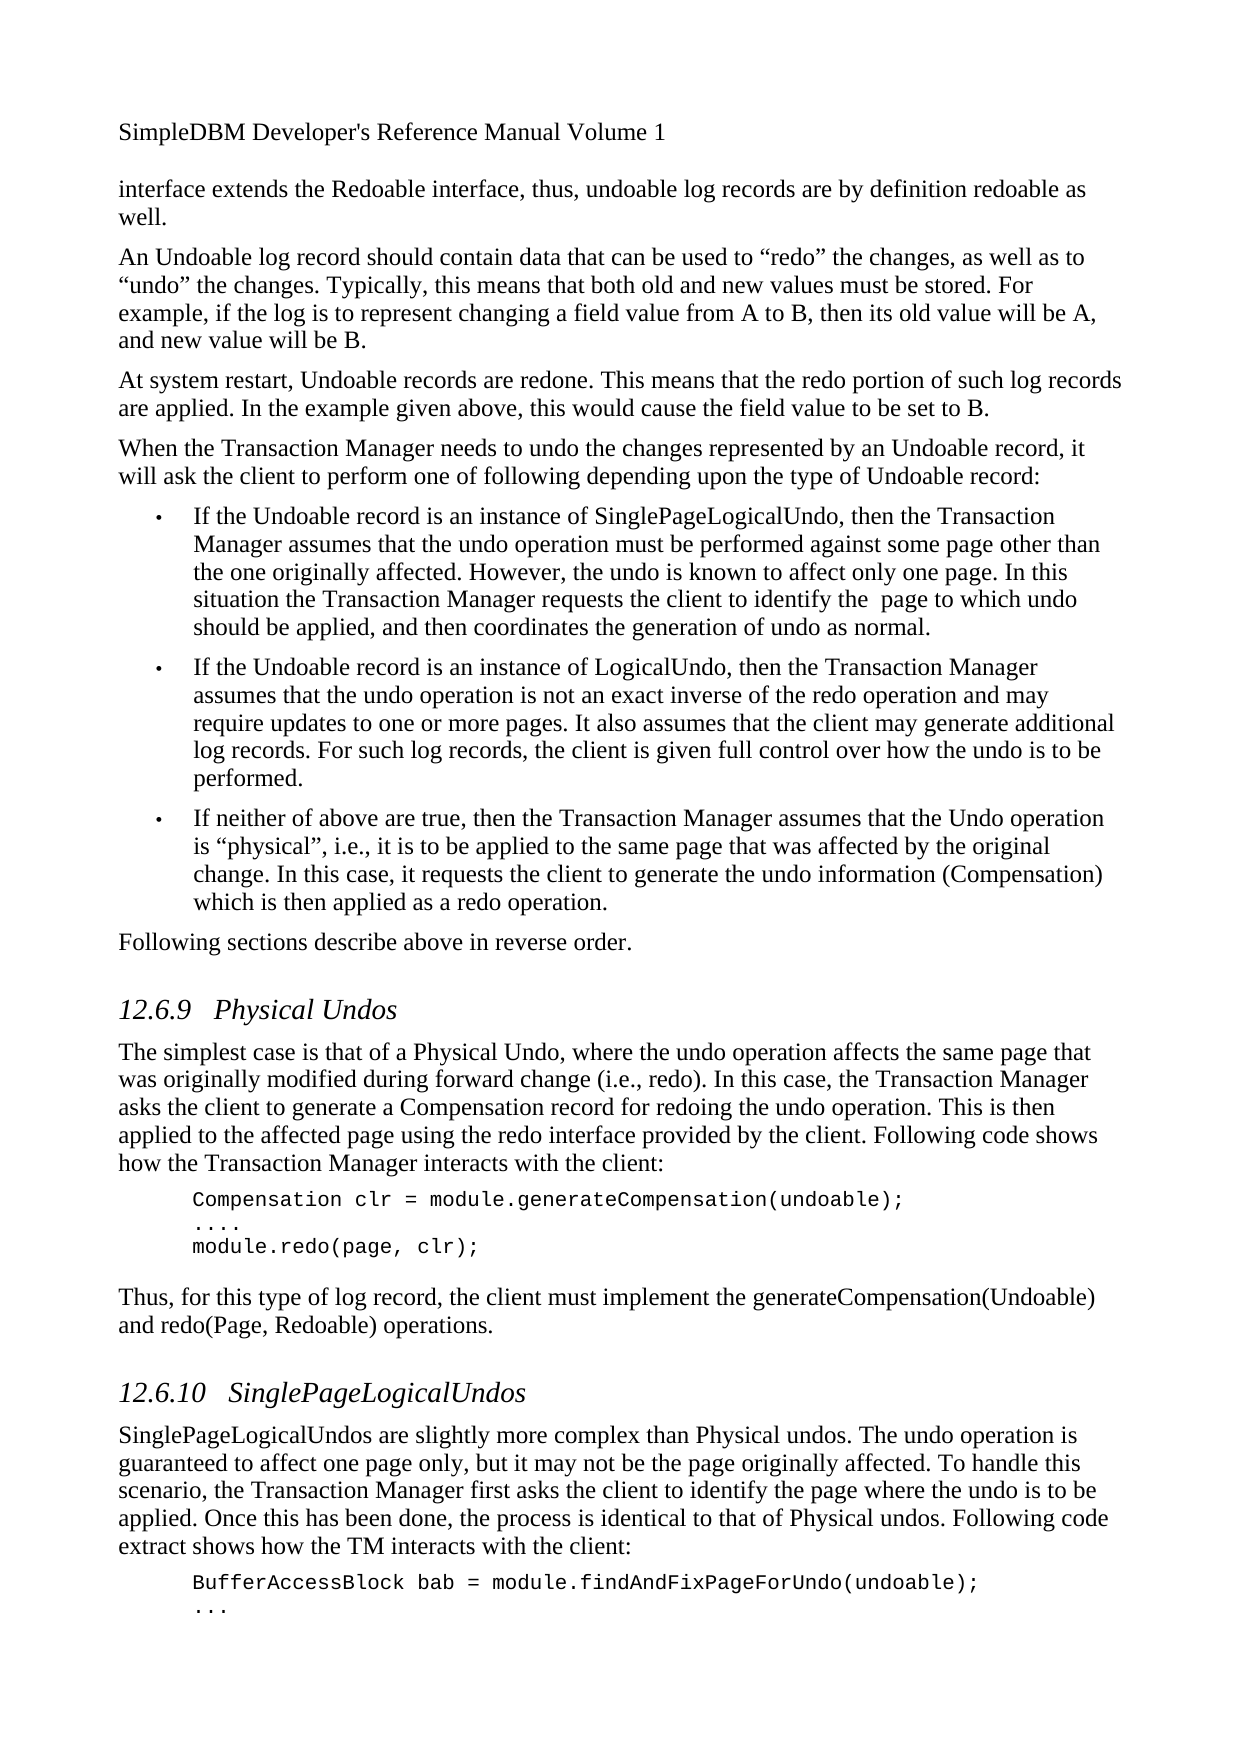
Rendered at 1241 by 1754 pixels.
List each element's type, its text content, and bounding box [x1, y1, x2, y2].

text At system restart, Undoable records are redone. This means that the redo portion of such log records are applied. In the example given above, this would cause the field value to be set to B. [118, 367, 1122, 422]
text An Undoable log record should contain data that can be used to “redo” the changes, as well as to “undo” the changes. Typically, this means that both old and new values must be stored. For example, if the log is to represent changing a field value from A to B, then its old value will be A, and new value will be B. [118, 243, 1122, 354]
text When the Transaction Manager needs to undo the changes represented by an Undoable record, it will ask the client to perform one of following depending upon the type of Undoable record: [118, 434, 1122, 490]
text ... [118, 1596, 1122, 1619]
text Thus, for this type of log record, the client must implement the generateCompensation(Undoable) and redo(Page, Redoable) operations. [118, 1283, 1122, 1339]
text .... [118, 1212, 1122, 1236]
subtitle SinglePageLogicalUndos [118, 1376, 1122, 1409]
list If the Undoable record is an instance of LogicalUndo, then the Transaction Manager assumes that the undo operation is not an exact inverse of the redo operation and may require updates to one or more pages. It also assumes that the client may generate additional log records. For such log records, the client is given full control over how the undo is to be performed. [156, 653, 1122, 792]
text The simplest case is that of a Physical Undo, where the undo operation affects the same page that was originally modified during forward change (i.e., redo). In this case, the Transaction Manager asks the client to generate a Compensation record for redoing the undo operation. This is then applied to the affected page using the redo interface provided by the client. Following code shows how the Transaction Manager interacts with the client: [118, 1038, 1122, 1176]
list If neither of above are true, then the Transaction Manager assumes that the Undo operation is “physical”, i.e., it is to be applied to the same page that was affected by the original change. In this case, it requests the client to generate the undo information (Compensation) which is then applied as a redo operation. [156, 804, 1122, 915]
text SinglePageLogicalUndos are slightly more complex than Physical undos. The undo operation is guaranteed to affect one page only, but it may not be the page originally affected. To handle this scenario, the Transaction Manager first asks the client to identify the page where the undo is to be applied. Once this has been done, the process is identical to that of Physical undos. Following code extract shows how the TM interacts with the client: [118, 1421, 1122, 1560]
text Compensation clr = module.generateCompensation(undoable); [118, 1189, 1122, 1212]
text interface extends the Redoable interface, thus, undoable log records are by definition redoable as well. [118, 175, 1122, 231]
list If the Undoable record is an instance of SinglePageLogicalUndo, then the Transaction Manager assumes that the undo operation must be performed against some page other than the one originally affected. However, the undo is known to affect only one page. In this situation the Transaction Manager requests the client to identify the page to which undo should be applied, and then coordinates the generation of undo as normal. [156, 502, 1122, 641]
text module.redo(page, clr); [118, 1236, 1122, 1260]
text BufferAccessBlock bab = module.findAndFixPageForUndo(undoable); [118, 1572, 1122, 1596]
text Following sections describe above in reverse order. [118, 928, 1122, 956]
subtitle Physical Undos [118, 993, 1122, 1025]
